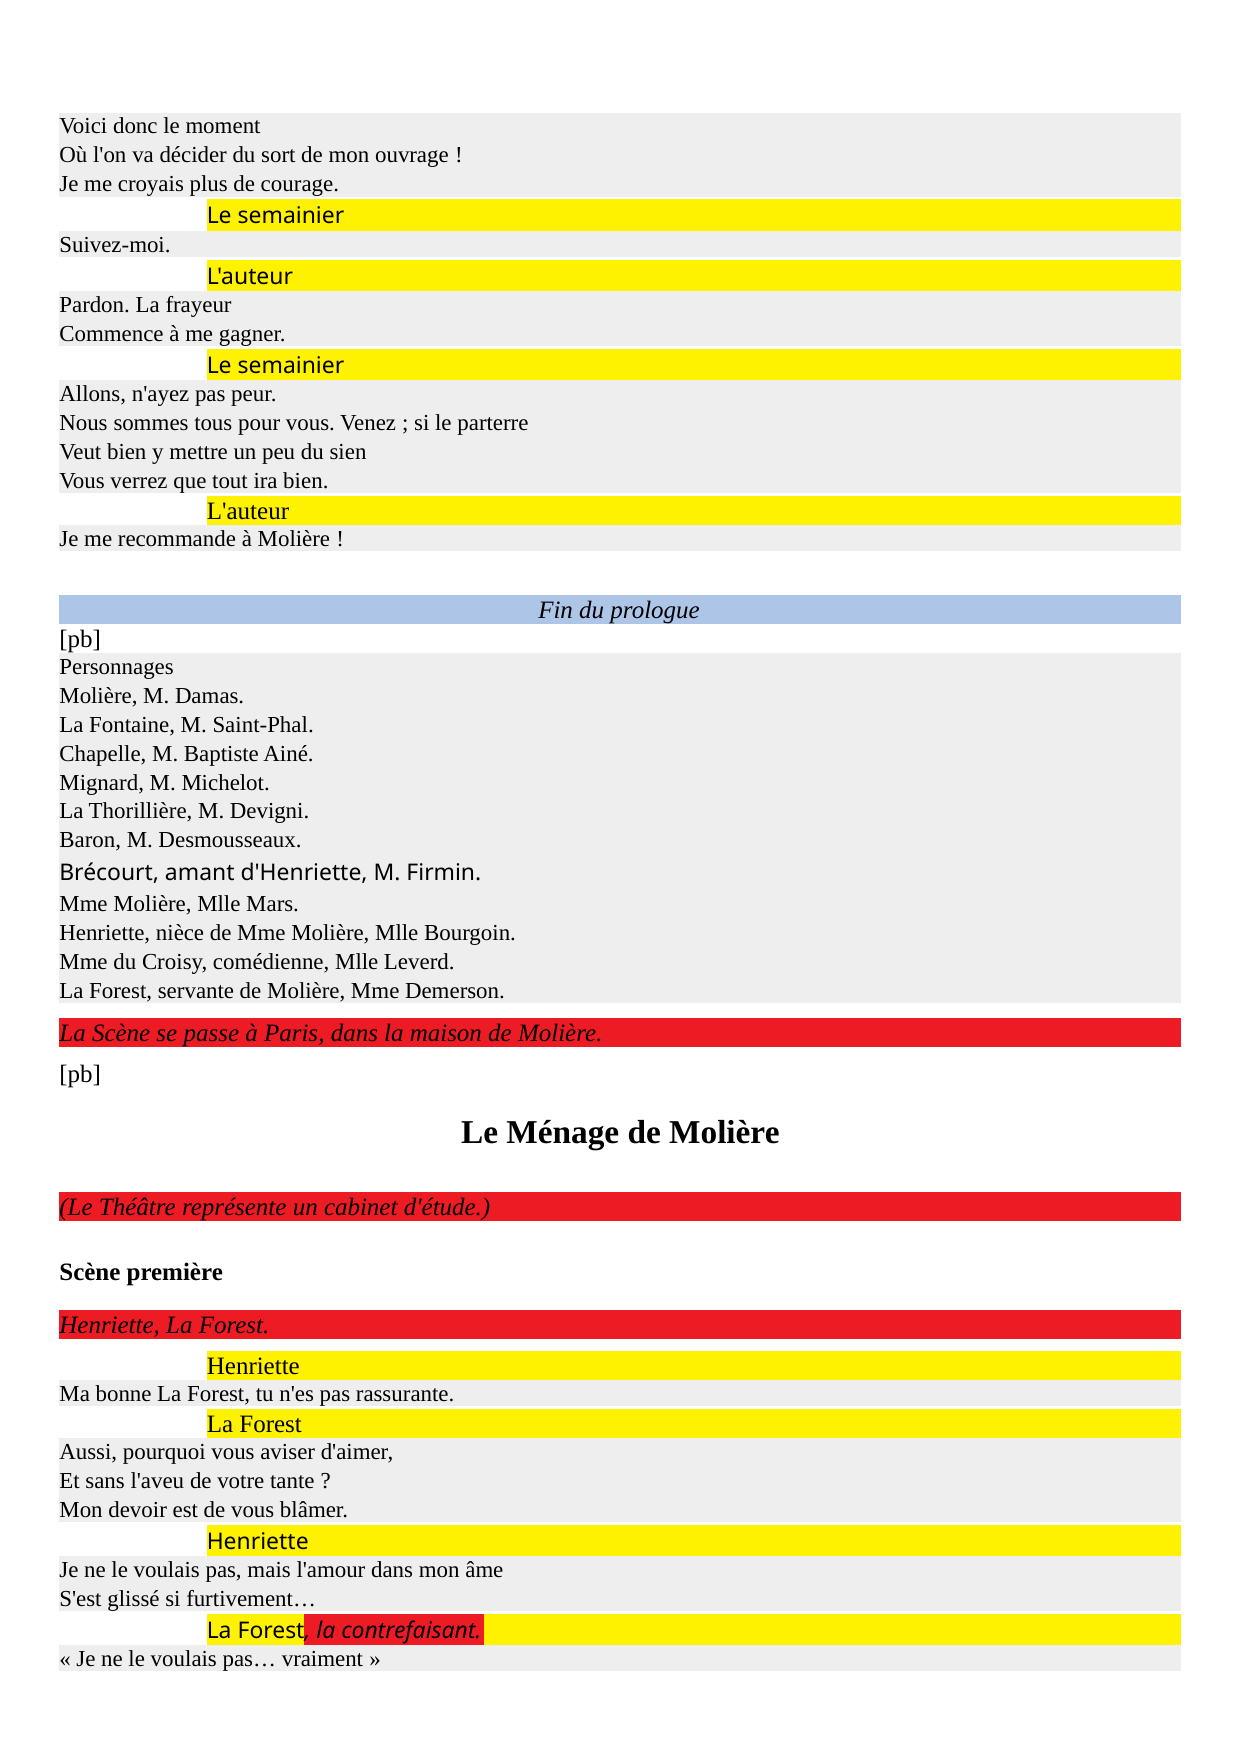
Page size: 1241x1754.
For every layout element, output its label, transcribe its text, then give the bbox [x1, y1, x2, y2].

text La Forest, la contrefaisant. [207, 1614, 304, 1645]
text Personnages [59, 653, 1181, 679]
text Voici donc le moment [59, 113, 1181, 139]
text Mon devoir est de vous blâmer. [59, 1496, 1181, 1522]
text Chapelle, M. Baptiste Ainé. [59, 740, 1181, 766]
text Commence à me gagner. [59, 320, 1181, 346]
text La Fontaine, M. Saint-Phal. [59, 711, 1181, 737]
text Allons, n'ayez pas peur. [59, 380, 1181, 406]
text Pardon. La frayeur [59, 291, 1181, 317]
text Fin du prologue [59, 595, 1181, 624]
text La Forest, la contrefaisant. [484, 1614, 1181, 1645]
text Le semainier [207, 199, 1181, 231]
text Je ne le voulais pas, mais l'amour dans mon âme [59, 1556, 1181, 1582]
text « Je ne le voulais pas… vraiment » [59, 1645, 1181, 1671]
text (Le Théâtre représente un cabinet d'étude.) [59, 1192, 1181, 1221]
text Et sans l'aveu de votre tante ? [59, 1467, 1181, 1493]
text Henriette, La Forest. [59, 1310, 1181, 1339]
text Nous sommes tous pour vous. Venez ; si le parterre [59, 409, 1181, 435]
text Veut bien y mettre un peu du sien [59, 438, 1181, 464]
text S'est glissé si furtivement… [59, 1585, 1181, 1611]
text [pb] [59, 1059, 1181, 1088]
text Mme Molière, Mlle Mars. [59, 890, 1181, 916]
text Où l'on va décider du sort de mon ouvrage ! [59, 142, 1181, 168]
text Henriette [207, 1525, 1181, 1556]
subtitle Scène première [59, 1257, 1181, 1286]
text Henriette, nièce de Mme Molière, Mlle Bourgoin. [59, 919, 1181, 945]
text L'auteur [207, 260, 1181, 291]
text Brécourt, amant d'Henriette, M. Firmin. [59, 856, 1181, 887]
text Suivez-moi. [59, 231, 1181, 257]
text Je me croyais plus de courage. [59, 171, 1181, 197]
text Henriette [207, 1351, 1181, 1380]
text Vous verrez que tout ira bien. [59, 467, 1181, 493]
text Aussi, pourquoi vous aviser d'aimer, [59, 1438, 1181, 1464]
text La Forest, servante de Molière, Mme Demerson. [59, 977, 1181, 1003]
text Mme du Croisy, comédienne, Mlle Leverd. [59, 948, 1181, 974]
subtitle Le Ménage de Molière [59, 1112, 1181, 1150]
text Molière, M. Damas. [59, 682, 1181, 708]
text [pb] [59, 624, 1181, 653]
text La Forest [207, 1409, 1181, 1438]
text Je me recommande à Molière ! [59, 525, 1181, 551]
text L'auteur [207, 496, 1181, 525]
text La Scène se passe à Paris, dans la maison de Molière. [59, 1018, 1181, 1047]
text Ma bonne La Forest, tu n'es pas rassurante. [59, 1380, 1181, 1406]
text La Thorillière, M. Devigni. [59, 798, 1181, 824]
text Baron, M. Desmousseaux. [59, 827, 1181, 853]
text Mignard, M. Michelot. [59, 769, 1181, 795]
text Le semainier [207, 349, 1181, 380]
